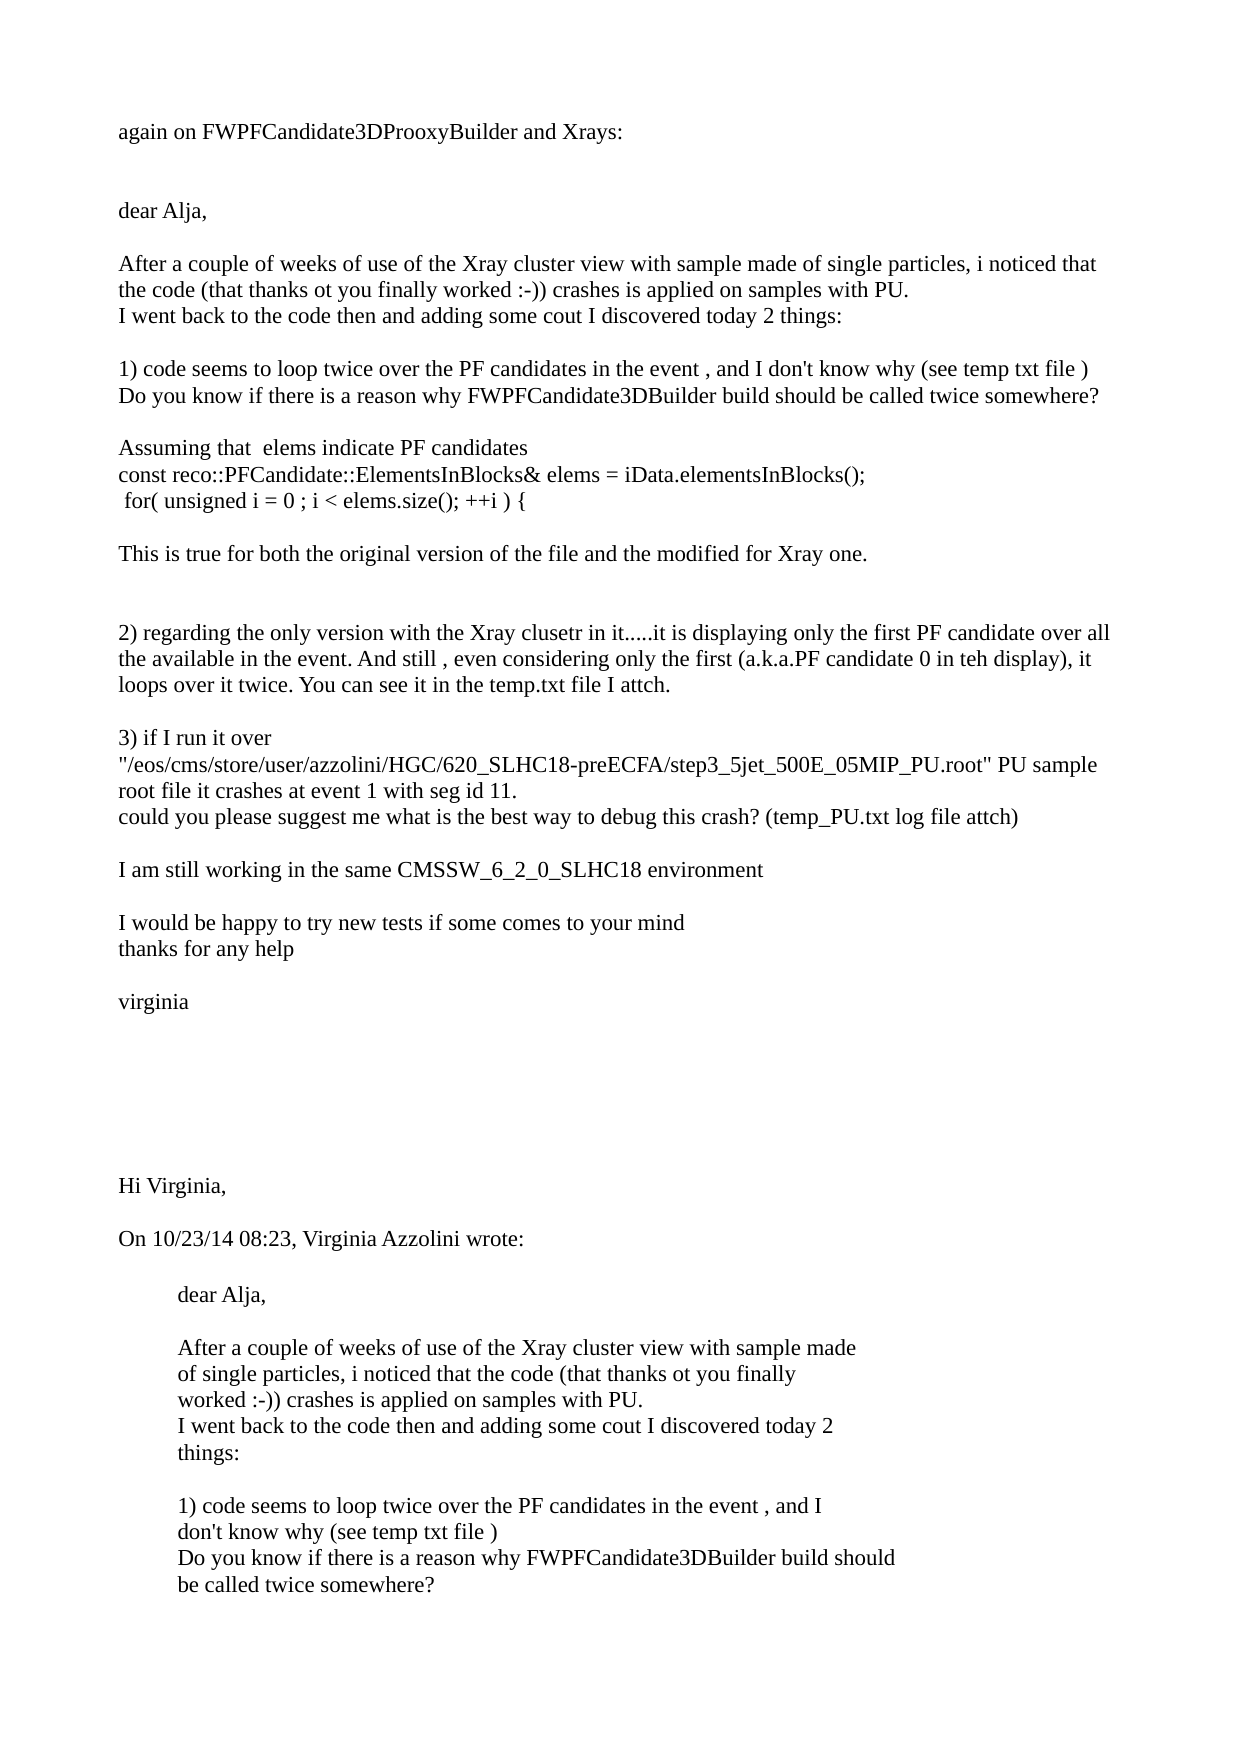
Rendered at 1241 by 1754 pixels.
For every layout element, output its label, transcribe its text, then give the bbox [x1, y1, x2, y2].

text dear Alja, After a couple of weeks of use of the Xray cluster view with sample made of single particles, i noticed that the code (that thanks ot you finally worked :-)) crashes is applied on samples with PU. I went back to the code then and adding some cout I discovered today 2 things: 1) code seems to loop twice over the PF candidates in the event , and I don't know why (see temp txt file ) Do you know if there is a reason why FWPFCandidate3DBuilder build should be called twice somewhere? [177, 1281, 1063, 1597]
text again on FWPFCandidate3DProoxyBuilder and Xrays: [118, 118, 1122, 144]
text Hi Virginia, On 10/23/14 08:23, Virginia Azzolini wrote: [118, 1172, 1122, 1251]
text dear Alja, After a couple of weeks of use of the Xray cluster view with sample made of single particles, i noticed that the code (that thanks ot you finally worked :-)) crashes is applied on samples with PU. I went back to the code then and adding some cout I discovered today 2 things: 1) code seems to loop twice over the PF candidates in the event , and I don't know why (see temp txt file ) Do you know if there is a reason why FWPFCandidate3DBuilder build should be called twice somewhere? Assuming that elems indicate PF candidates const reco::PFCandidate::ElementsInBlocks& elems = iData.elementsInBlocks(); for( unsigned i = 0 ; i < elems.size(); ++i ) { This is true for both the original version of the file and the modified for Xray one. 2) regarding the only version with the Xray clusetr in it.....it is displaying only the first PF candidate over all the available in the event. And still , even considering only the first (a.k.a.PF candidate 0 in teh display), it loops over it twice. You can see it in the temp.txt file I attch. 3) if I run it over "/eos/cms/store/user/azzolini/HGC/620_SLHC18-preECFA/step3_5jet_500E_05MIP_PU.root" PU sample root file it crashes at event 1 with seg id 11. could you please suggest me what is the best way to debug this crash? (temp_PU.txt log file attch) I am still working in the same CMSSW_6_2_0_SLHC18 environment I would be happy to try new tests if some comes to your mind thanks for any help virginia [118, 197, 1122, 1014]
